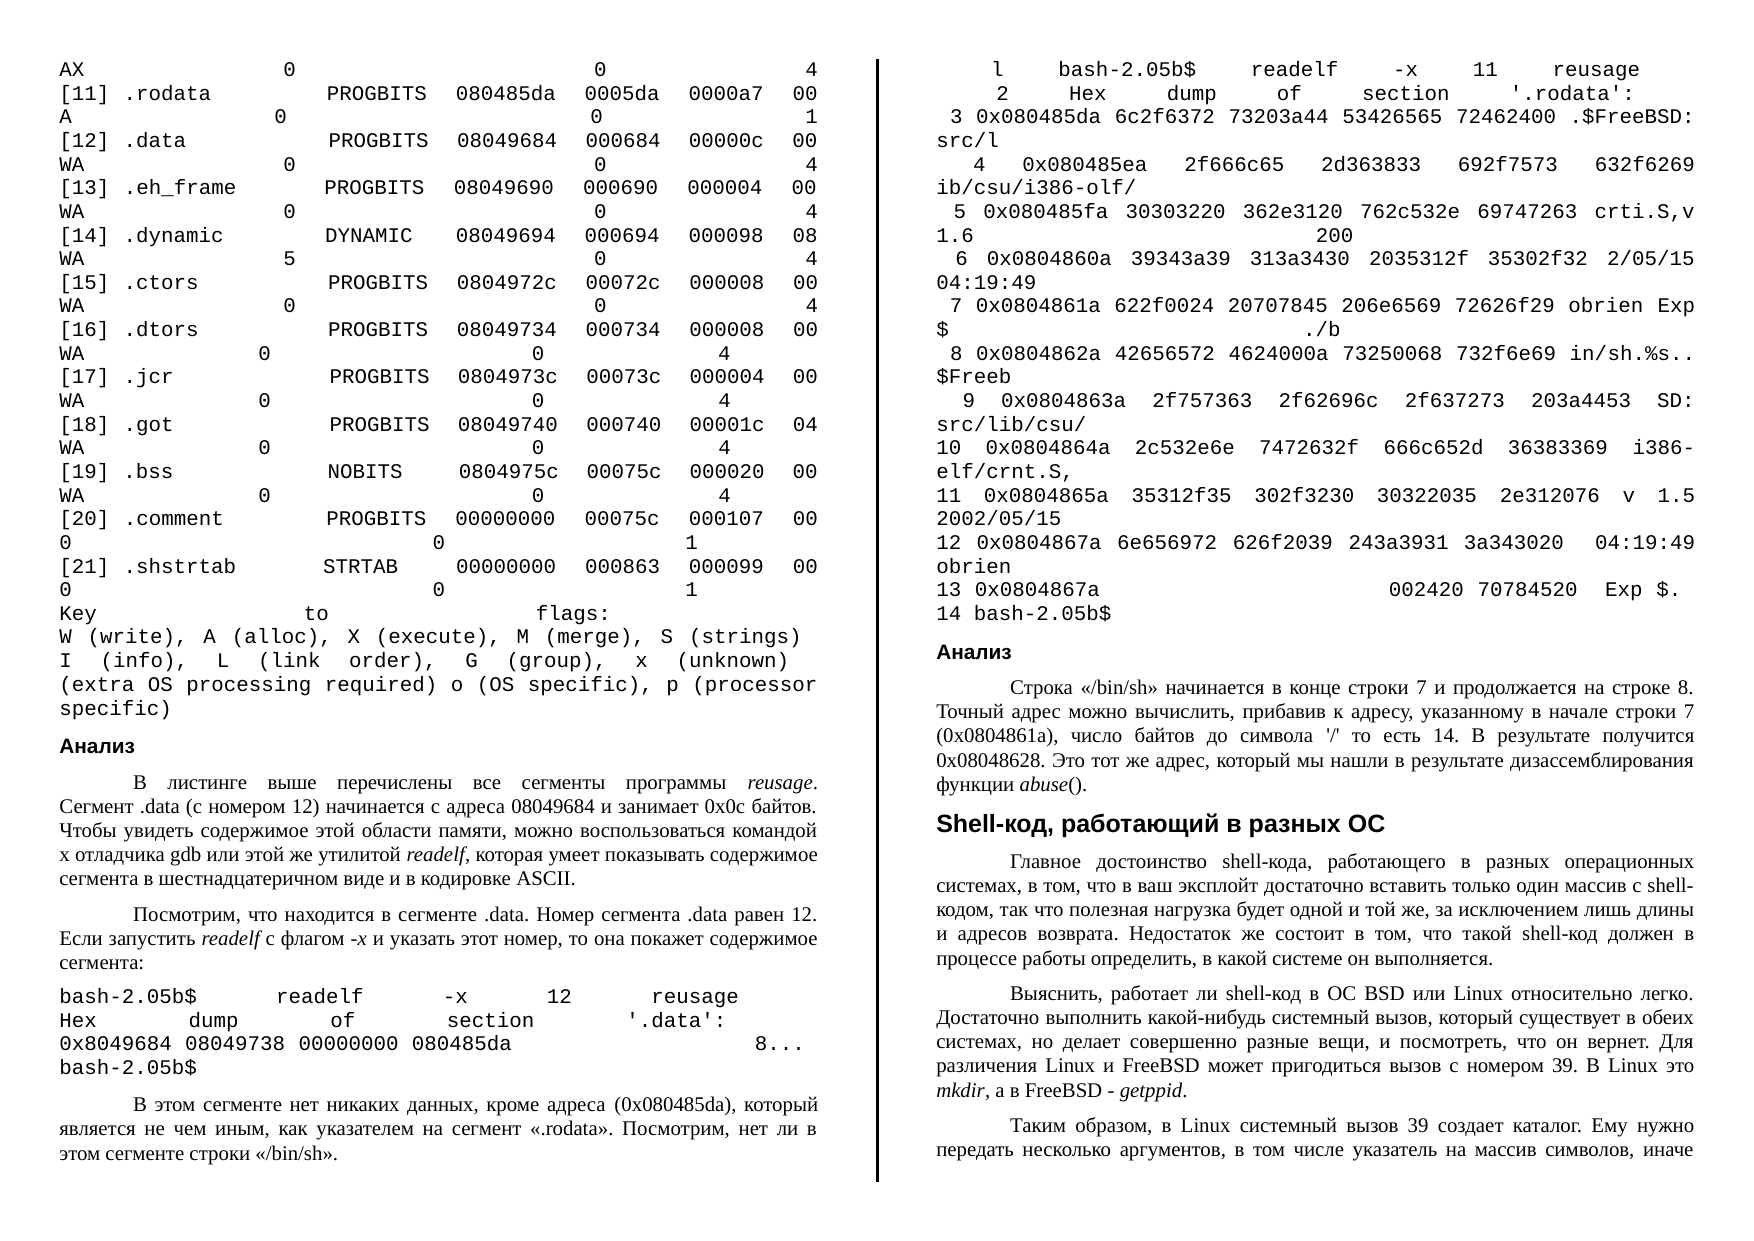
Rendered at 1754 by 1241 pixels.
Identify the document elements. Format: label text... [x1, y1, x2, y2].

text AX 0 0 4 [11] .rodata PROGBITS 080485da 0005da 0000a7 00 A 0 0 1 [12] .data PROGBITS 08049684 000684 00000c 00 WA 0 0 4 [13] .eh_frame PROGBITS 08049690 000690 000004 00 WA 0 0 4 [14] .dynamic DYNAMIC 08049694 000694 000098 08 WA 5 0 4 [15] .ctors PROGBITS 0804972с 00072с 000008 00 WA 0 0 4 [16] .dtors PROGBITS 08049734 000734 000008 00 WA 0 0 4 [17] .jcr PROGBITS 0804973c 00073c 000004 00 WA 0 0 4 [18] .got PROGBITS 08049740 000740 00001c 04 WA 0 0 4 [19] .bss NOBITS 0804975c 00075c 000020 00 WA 0 0 4 [20] .comment PROGBITS 00000000 00075c 000107 00 0 0 1 [21] .shstrtab STRTAB 00000000 000863 000099 00 0 0 1 Key to flags: W (write), A (alloc), X (execute), M (merge), S (strings) I (info), L (link order), G (group), x (unknown) (extra OS processing required) о (OS specific), p (processor specific) [59, 59, 818, 721]
text Выяснить, работает ли shell-код в ОС BSD или Linux относительно легко. Достаточно выполнить какой-нибудь системный вызов, который существует в обеих системах, но делает совершенно разные вещи, и посмотреть, что он вернет. Для различения Linux и FreeBSD может пригодиться вызов с номером 39. В Linux это mkdir, а в FreeBSD - getppid. [936, 981, 1695, 1102]
text В этом сегменте нет никаких данных, кроме адреса (0x080485da), который является не чем иным, как указателем на сегмент «.rodata». Посмотрим, нет ли в этом сегменте строки «/bin/sh». [59, 1092, 818, 1164]
text Строка «/bin/sh» начинается в конце строки 7 и продолжается на строке 8. Точный адрес можно вычислить, прибавив к адресу, указанному в начале строки 7 (0x0804861а), число байтов до символа '/' то есть 14. В результате получится 0x08048628. Это тот же адрес, который мы нашли в результате дизассемблирования функции abuse(). [936, 675, 1695, 796]
text Главное достоинство shell-кода, работающего в разных операционных системах, в том, что в ваш эксплойт достаточно вставить только один массив с shell-кодом, так что полезная нагрузка будет одной и той же, за исключением лишь длины и адресов возврата. Недостаток же состоит в том, что такой shell-код должен в процессе работы определить, в какой системе он выполняется. [936, 849, 1695, 969]
text Посмотрим, что находится в сегменте .data. Номер сегмента .data равен 12. Если запустить readelf c флагом -х и указать этот номер, то она покажет содержимое сегмента: [59, 902, 818, 974]
subtitle Анализ [59, 734, 818, 758]
subtitle Shell-код, работающий в разных ОС [936, 809, 1695, 837]
text В листинге выше перечислены все сегменты программы reusage. Сегмент .data (с номером 12) начинается с адреса 08049684 и занимает 0x0с байтов. Чтобы увидеть содержимое этой области памяти, можно воспользоваться командой х отладчика gdb или этой же утилитой readelf, которая умеет показывать содержимое сегмента в шестнадцатеричном виде и в кодировке ASCII. [59, 770, 818, 890]
text Таким образом, в Linux системный вызов 39 создает каталог. Ему нужно передать несколько аргументов, в том числе указатель на массив символов, иначе [936, 1113, 1695, 1161]
text bash-2.05b$ readelf -x 12 reusage Hex dump of section '.data': 0x8049684 08049738 00000000 080485da 8... bash-2.05b$ [59, 986, 818, 1081]
text l bash-2.05b$ readelf -x 11 reusage 2 Hex dump of section '.rodata': 3 0x080485da 6c2f6372 73203a44 53426565 72462400 .$FreeBSD: src/l 4 0x080485ea 2f666c65 2d363833 692f7573 632f6269 ib/csu/i386-olf/ 5 0x080485fa 30303220 362e3120 762c532e 69747263 crti.S,v 1.6 200 6 0x0804860a 39343a39 313a3430 2035312f 35302f32 2/05/15 04:19:49 7 0x0804861a 622f0024 20707845 206e6569 72626f29 obrien Exp $ ./b 8 0x0804862a 42656572 4624000a 73250068 732f6e69 in/sh.%s..$Freeb 9 0x0804863a 2f757363 2f62696c 2f637273 203a4453 SD: src/lib/csu/ 10 0x0804864a 2c532e6e 7472632f 666c652d 36383369 i386-elf/crnt.S, 11 0x0804865a 35312f35 302f3230 30322035 2e312076 v 1.5 2002/05/15 12 0x0804867a 6e656972 626f2039 243a3931 3a343020 04:19:49 obrien 13 0x0804867a 002420 70784520 Exp $. 14 bash-2.05b$ [936, 59, 1695, 627]
subtitle Анализ [936, 639, 1695, 663]
